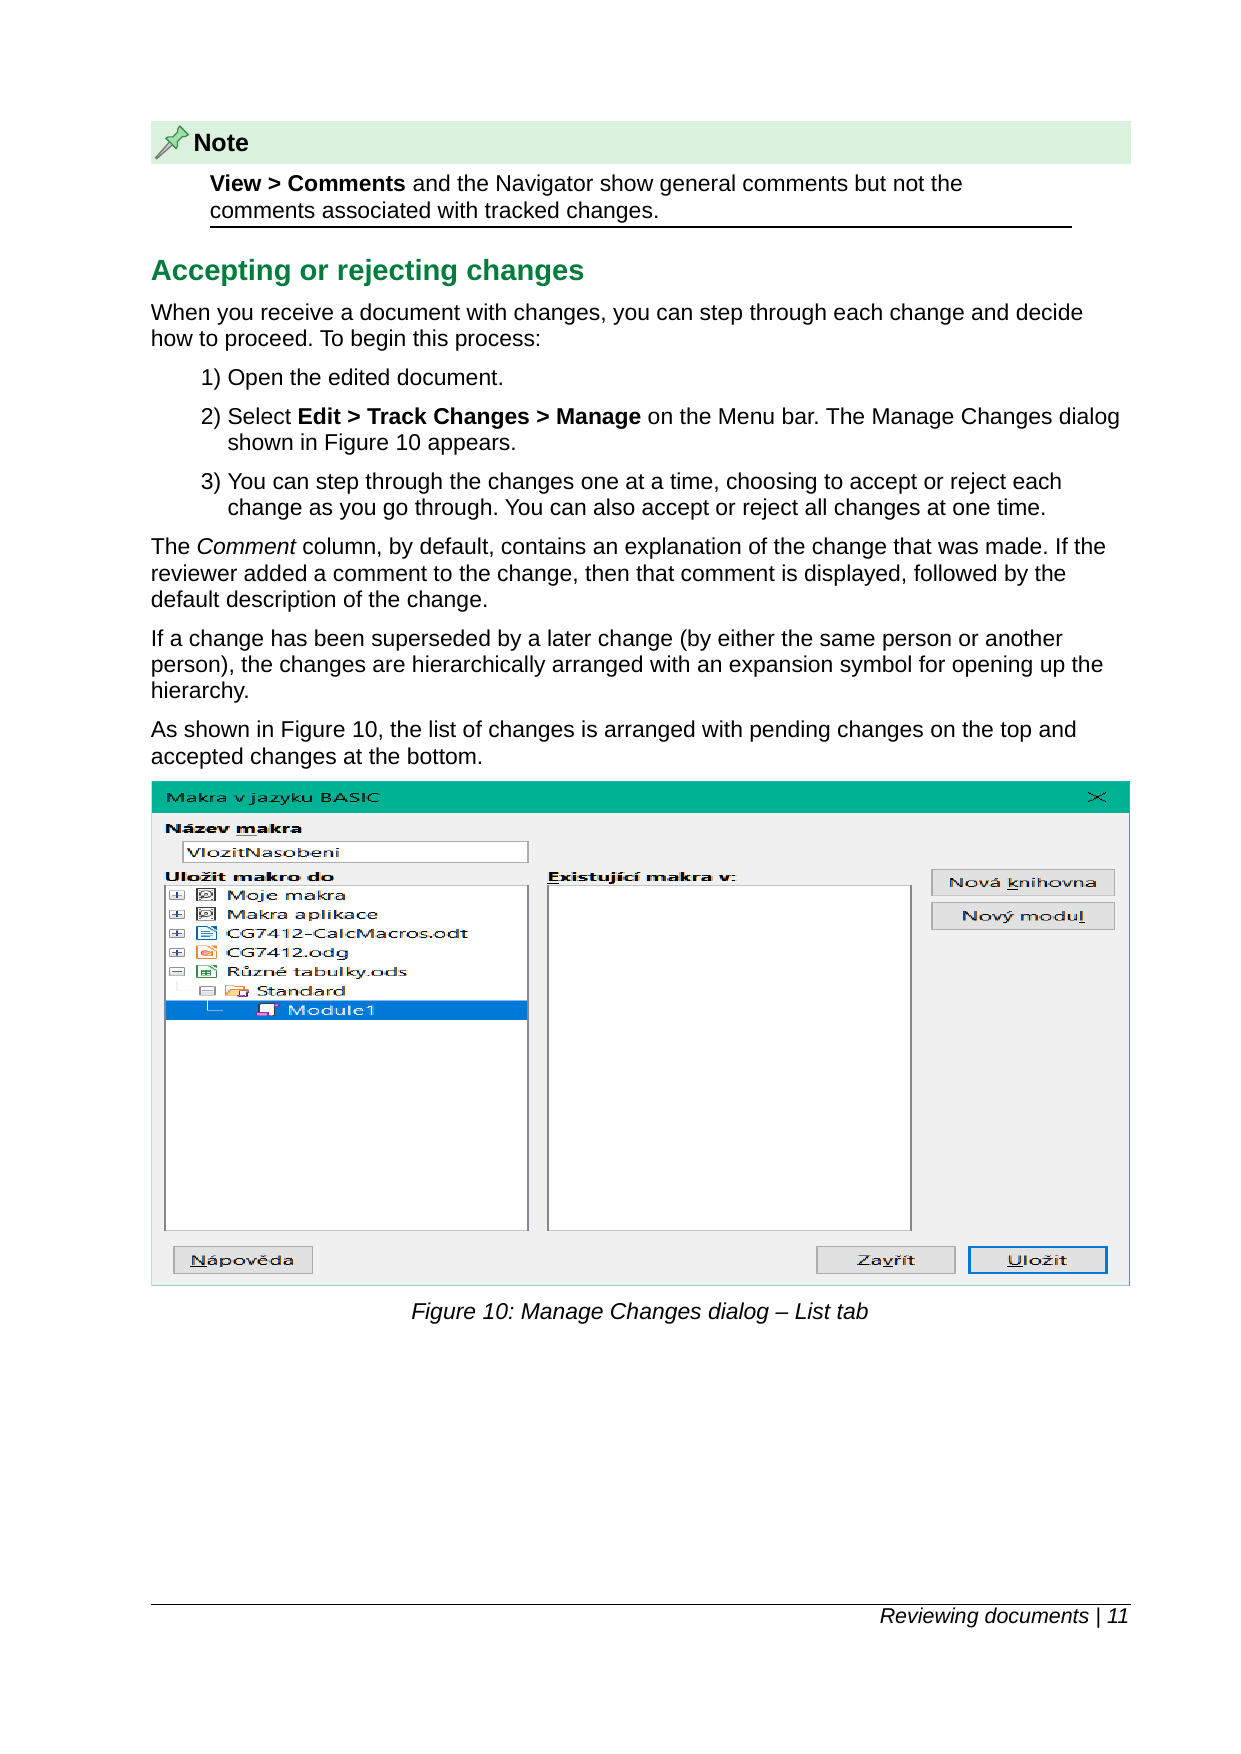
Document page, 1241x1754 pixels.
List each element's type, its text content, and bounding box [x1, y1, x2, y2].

text As shown in Figure 10, the list of changes is arranged with pending changes on the top and accepted changes at the bottom. [151, 716, 1131, 769]
picture [151, 781, 1130, 1286]
text Figure 10: Manage Changes dialog – List tab [151, 1298, 1130, 1324]
text The Comment column, by default, contains an explanation of the change that was made. If the reviewer added a comment to the change, then that comment is displayed, followed by the default description of the change. [151, 533, 1131, 612]
subtitle Note [151, 121, 1131, 164]
list You can step through the changes one at a time, choosing to accept or reject each change as you go through. You can also accept or reject all changes at one time. [227, 468, 1131, 521]
text If a change has been superseded by a later change (by either the same person or another person), the changes are hierarchically arranged with an expansion symbol for opening up the hierarchy. [151, 625, 1131, 704]
list Open the edited document. [227, 364, 1131, 390]
list When you receive a document with changes, you can step through each change and decide how to proceed. To begin this process: [151, 299, 1131, 351]
text View > Comments and the Navigator show general comments but not the comments associated with tracked changes. [209, 170, 1072, 228]
list Select Edit > Track Changes > Manage on the Menu bar. The Manage Changes dialog shown in Figure 10 appears. [227, 403, 1131, 455]
subtitle Accepting or rejecting changes [151, 253, 1131, 286]
